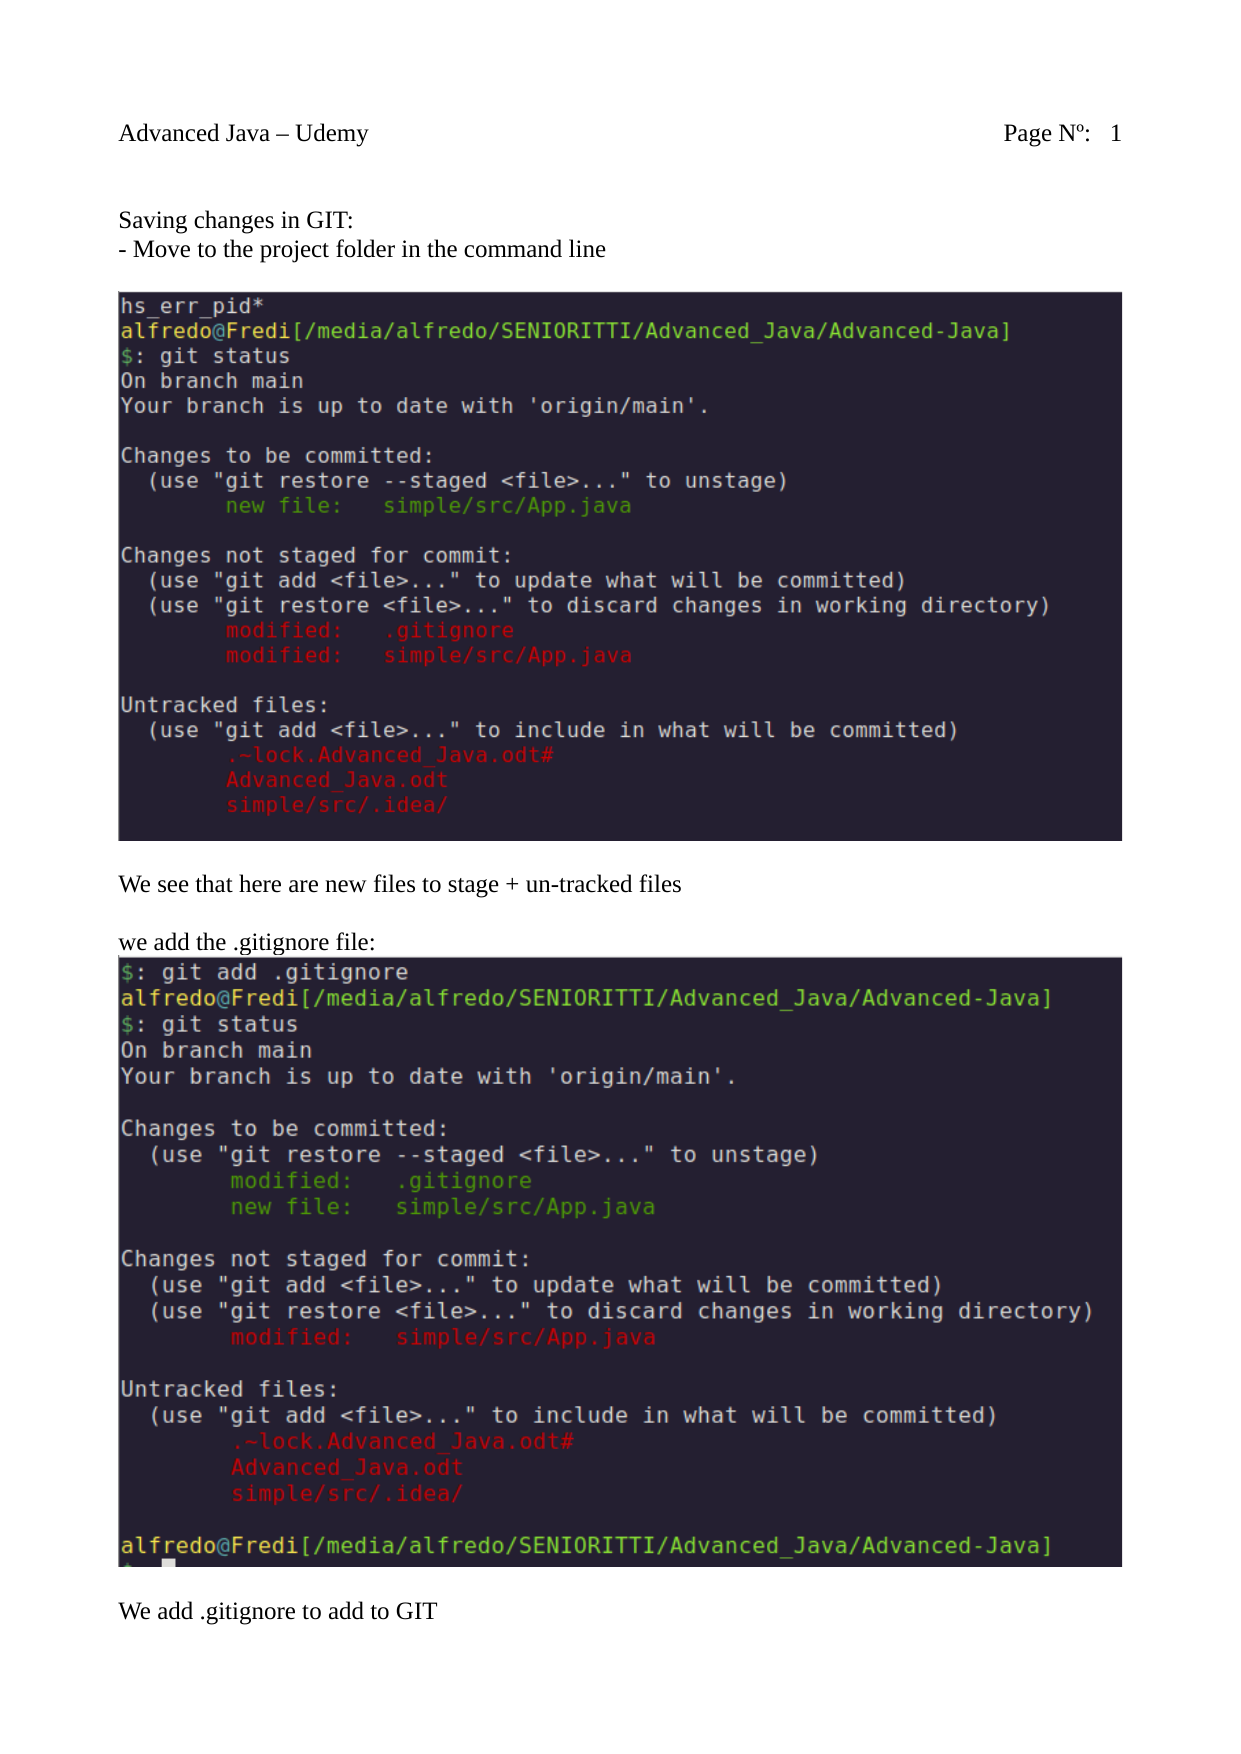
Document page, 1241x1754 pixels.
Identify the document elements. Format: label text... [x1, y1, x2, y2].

text we add the .gitignore file: [118, 927, 1122, 955]
text - Move to the project folder in the command line [118, 234, 1122, 263]
picture [118, 955, 1123, 1567]
picture [118, 291, 1123, 841]
text Saving changes in GIT: [118, 205, 1122, 234]
text We see that here are new files to stage + un-tracked files [118, 869, 1122, 898]
text We add .gitignore to add to GIT [118, 1596, 1122, 1624]
